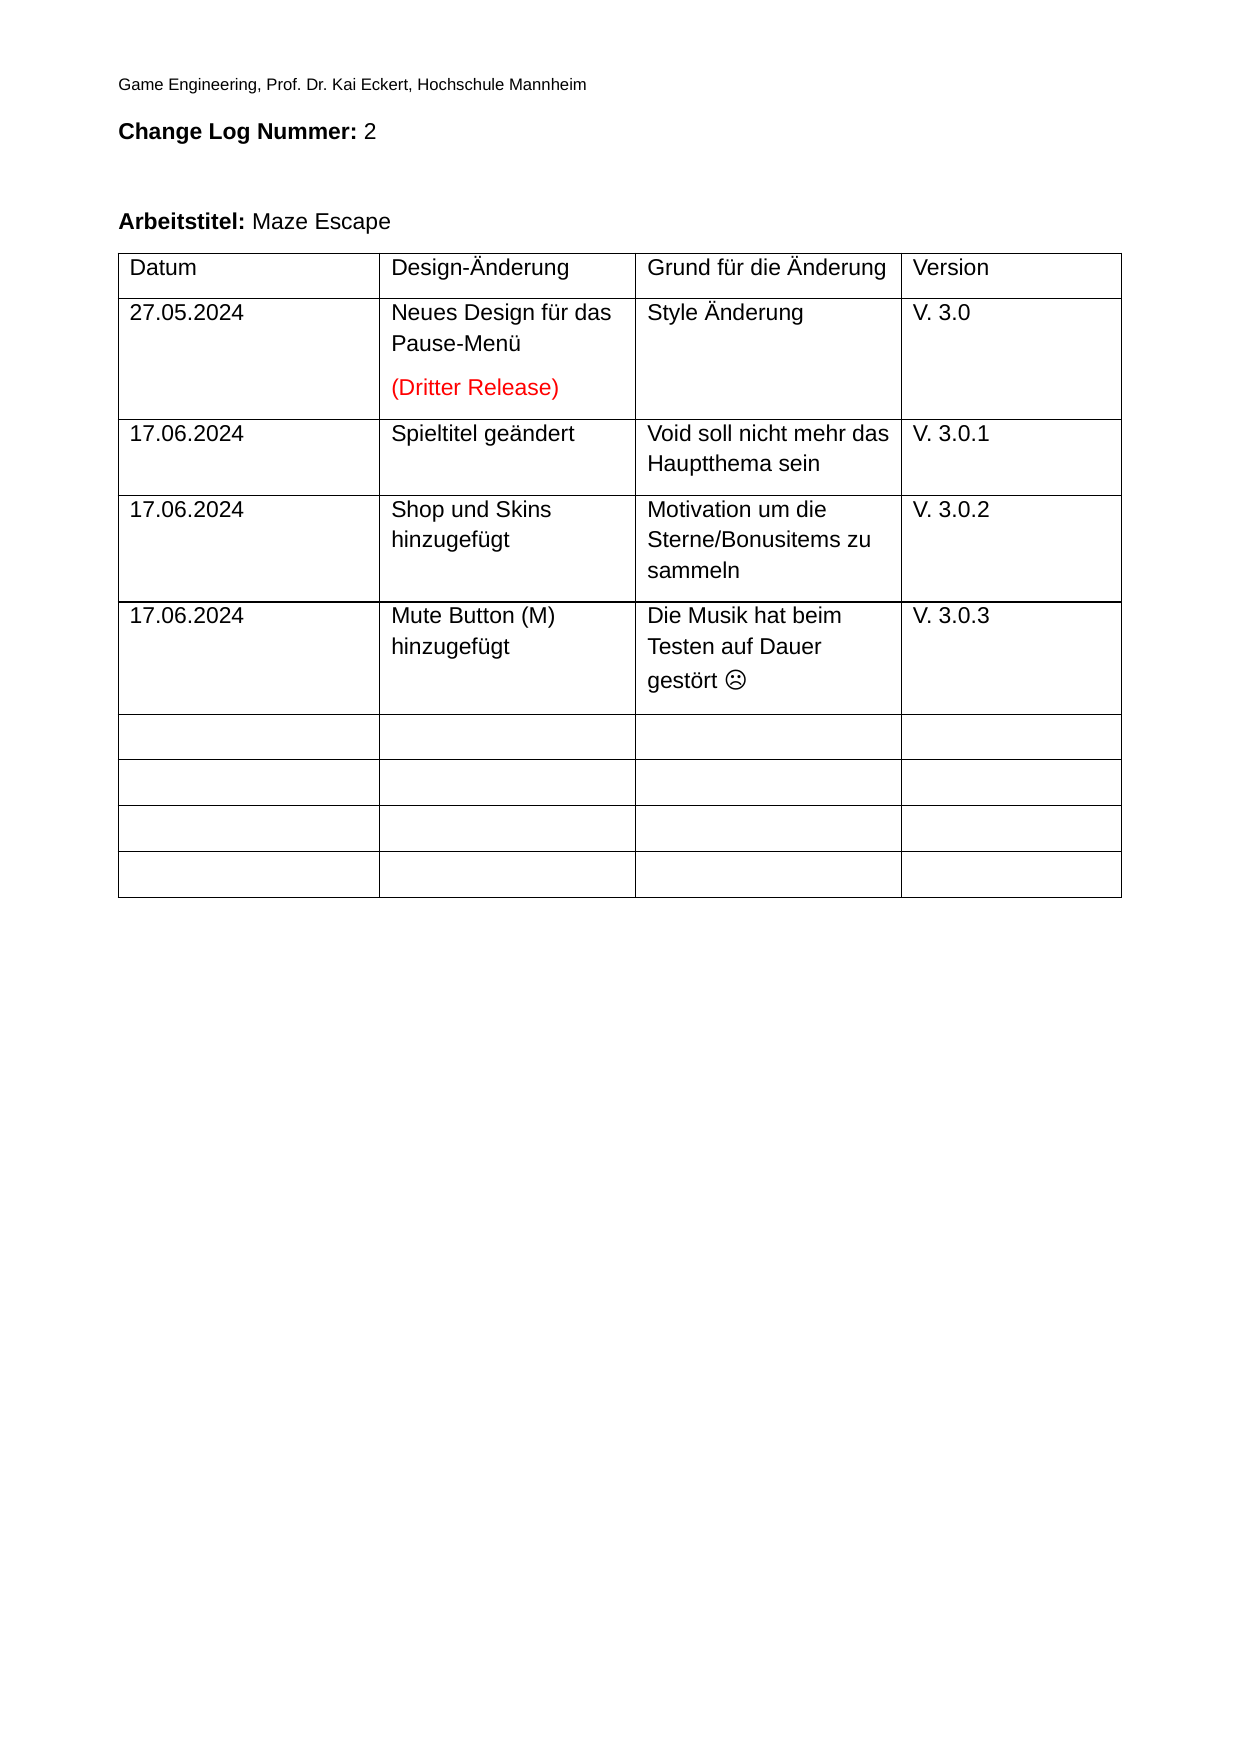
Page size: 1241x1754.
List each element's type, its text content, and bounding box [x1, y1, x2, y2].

table_cell [636, 760, 901, 805]
table_cell [380, 806, 635, 851]
table_cell Motivation um die Sterne/Bonusitems zu sammeln [636, 496, 901, 601]
table_cell [636, 715, 901, 759]
table_cell [380, 852, 635, 897]
table_cell V. 3.0.3 [902, 603, 1121, 713]
table_cell V. 3.0.1 [902, 420, 1121, 495]
table_cell 17.06.2024 [119, 420, 379, 495]
table_cell Style Änderung [636, 299, 901, 419]
table_cell [636, 852, 901, 897]
table_cell Shop und Skins hinzugefügt [380, 496, 635, 601]
table_cell Void soll nicht mehr das Hauptthema sein [636, 420, 901, 495]
table_header Design-Änderung [380, 254, 635, 298]
table_header Grund für die Änderung [636, 254, 901, 298]
table_cell [119, 760, 379, 805]
table_cell [119, 715, 379, 759]
table_cell V. 3.0 [902, 299, 1121, 419]
table_cell V. 3.0.2 [902, 496, 1121, 601]
table_cell [902, 806, 1121, 851]
table_cell Die Musik hat beim Testen auf Dauer gestört ☹ [636, 603, 901, 713]
text Arbeitstitel: Maze Escape [118, 208, 1122, 234]
table_cell [636, 806, 901, 851]
table_cell 17.06.2024 [119, 496, 379, 601]
table_cell 17.06.2024 [119, 603, 379, 713]
table_header Datum [119, 254, 379, 298]
table_cell [902, 852, 1121, 897]
table_cell 27.05.2024 [119, 299, 379, 419]
table_cell Spieltitel geändert [380, 420, 635, 495]
table_cell [380, 760, 635, 805]
table_cell [902, 760, 1121, 805]
table_header Version [902, 254, 1121, 298]
text Change Log Nummer: 2 [118, 118, 1122, 144]
table_cell Neues Design für das Pause-Menü (Dritter Release) [380, 299, 635, 419]
table_cell Mute Button (M) hinzugefügt [380, 603, 635, 713]
table_cell [119, 806, 379, 851]
table_cell [380, 715, 635, 759]
table_cell [902, 715, 1121, 759]
table_cell [119, 852, 379, 897]
